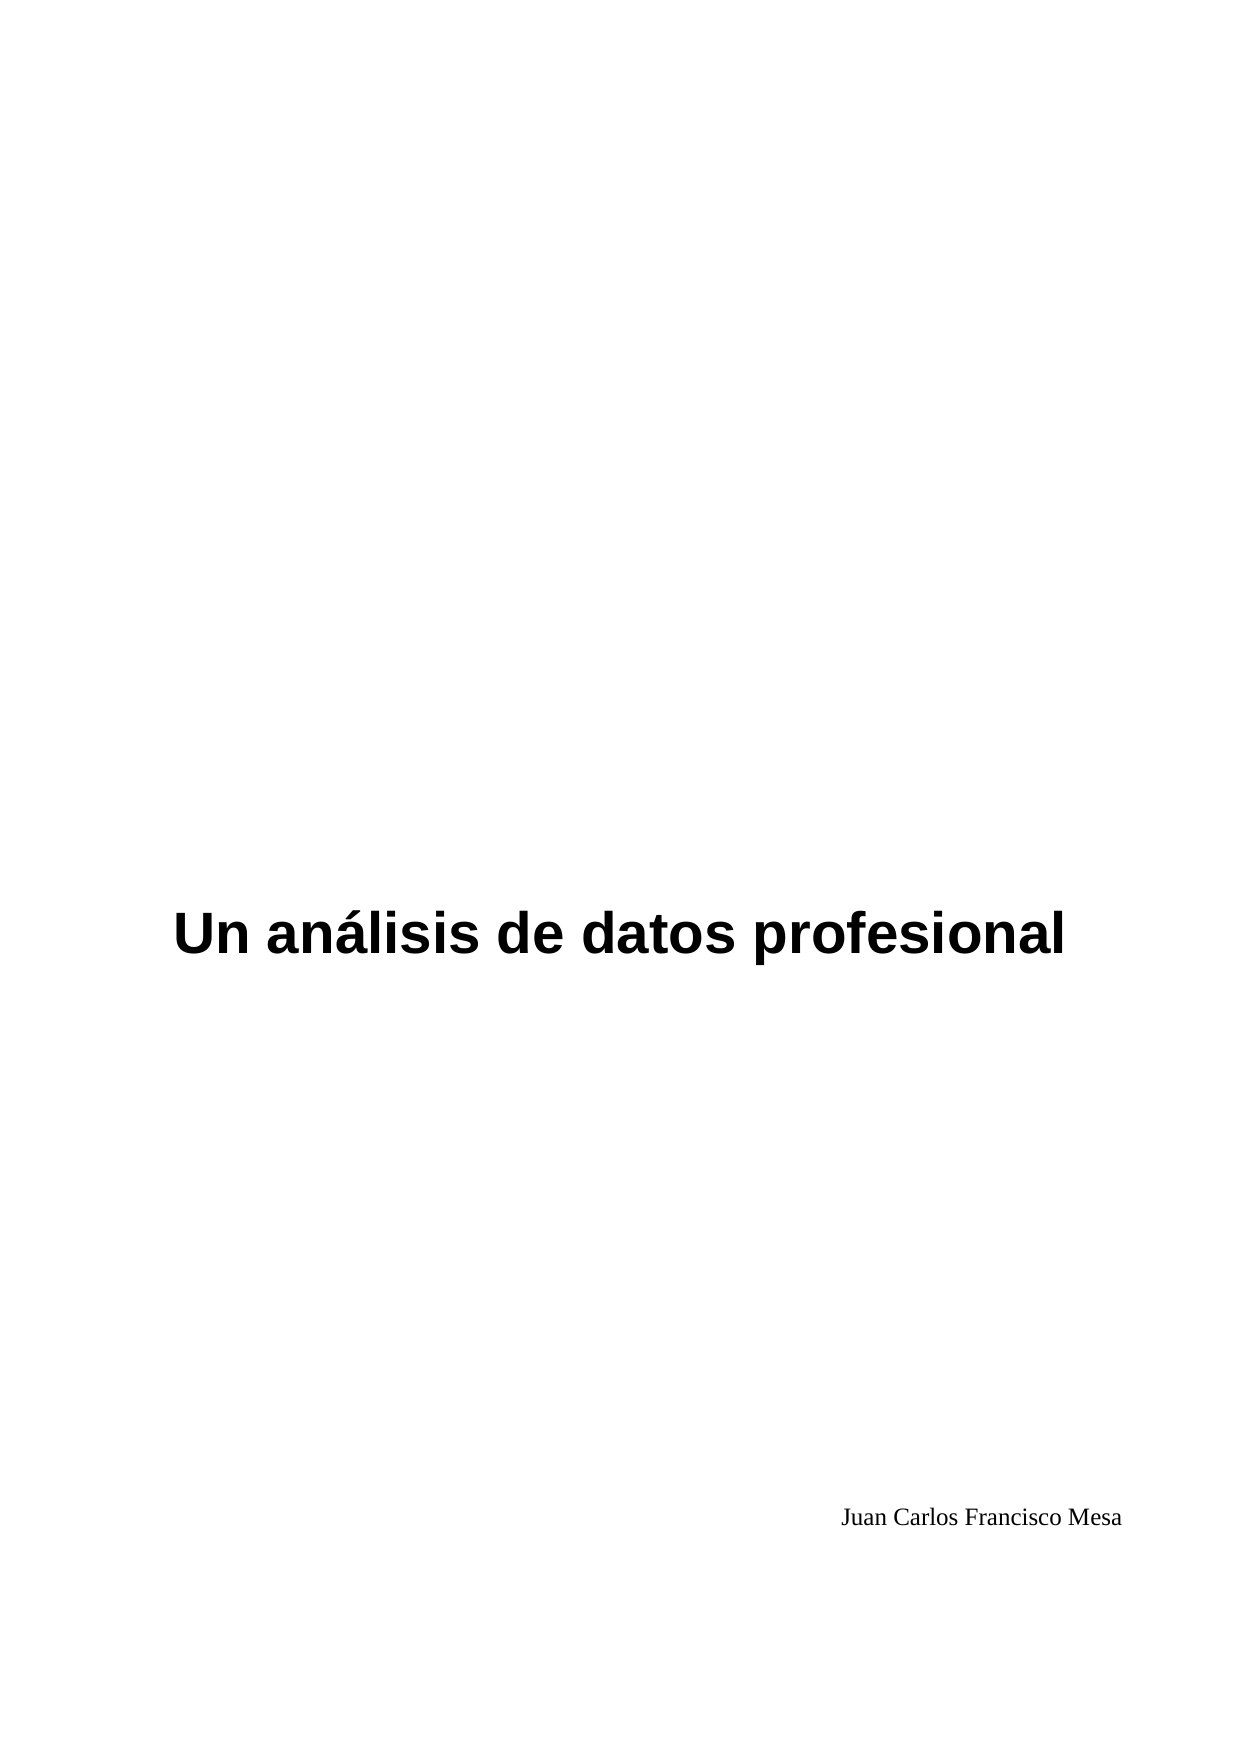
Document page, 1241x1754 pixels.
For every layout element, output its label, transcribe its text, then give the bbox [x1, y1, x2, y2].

text Juan Carlos Francisco Mesa [118, 1502, 1122, 1530]
title Un análisis de datos profesional [118, 898, 1122, 966]
